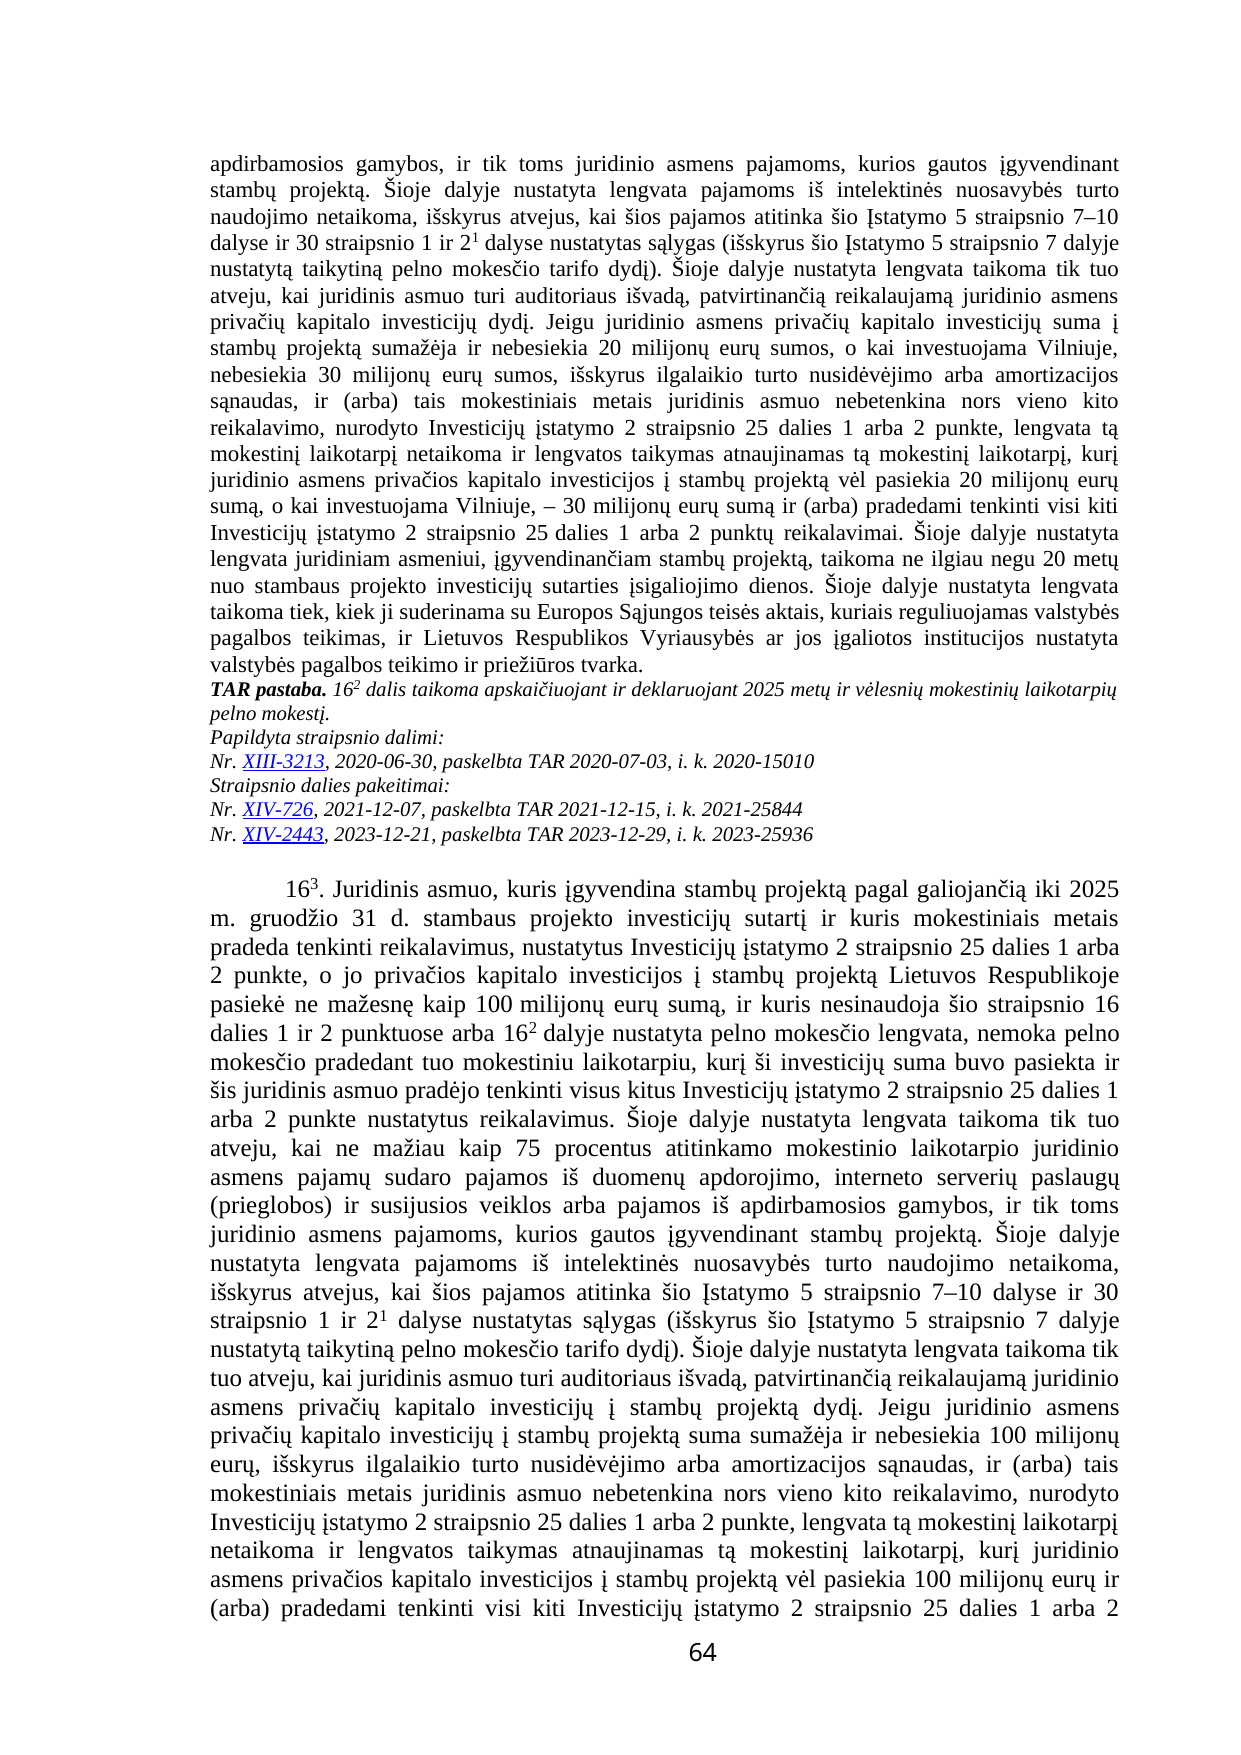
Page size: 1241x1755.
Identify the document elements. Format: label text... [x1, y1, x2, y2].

text apdirbamosios gamybos, ir tik toms juridinio asmens pajamoms, kurios gautos įgyvendinant stambų projektą. Šioje dalyje nustatyta lengvata pajamoms iš intelektinės nuosavybės turto naudojimo netaikoma, išskyrus atvejus, kai šios pajamos atitinka šio Įstatymo 5 straipsnio 7–10 dalyse ir 30 straipsnio 1 ir 21 dalyse nustatytas sąlygas (išskyrus šio Įstatymo 5 straipsnio 7 dalyje nustatytą taikytiną pelno mokesčio tarifo dydį). Šioje dalyje nustatyta lengvata taikoma tik tuo atveju, kai juridinis asmuo turi auditoriaus išvadą, patvirtinančią reikalaujamą juridinio asmens privačių kapitalo investicijų dydį. Jeigu juridinio asmens privačių kapitalo investicijų suma į stambų projektą sumažėja ir nebesiekia 20 milijonų eurų sumos, o kai investuojama Vilniuje, nebesiekia 30 milijonų eurų sumos, išskyrus ilgalaikio turto nusidėvėjimo arba amortizacijos sąnaudas, ir (arba) tais mokestiniais metais juridinis asmuo nebetenkina nors vieno kito reikalavimo, nurodyto Investicijų įstatymo 2 straipsnio 25 dalies 1 arba 2 punkte, lengvata tą mokestinį laikotarpį netaikoma ir lengvatos taikymas atnaujinamas tą mokestinį laikotarpį, kurį juridinio asmens privačios kapitalo investicijos į stambų projektą vėl pasiekia 20 milijonų eurų sumą, o kai investuojama Vilniuje, – 30 milijonų eurų sumą ir (arba) pradedami tenkinti visi kiti Investicijų įstatymo 2 straipsnio 25 dalies 1 arba 2 punktų reikalavimai. Šioje dalyje nustatyta lengvata juridiniam asmeniui, įgyvendinančiam stambų projektą, taikoma ne ilgiau negu 20 metų nuo stambaus projekto investicijų sutarties įsigaliojimo dienos. Šioje dalyje nustatyta lengvata taikoma tiek, kiek ji suderinama su Europos Sąjungos teisės aktais, kuriais reguliuojamas valstybės pagalbos teikimas, ir Lietuvos Respublikos Vyriausybės ar jos įgaliotos institucijos nustatyta valstybės pagalbos teikimo ir priežiūros tvarka. [210, 150, 1120, 677]
text Nr. XIII-3213, 2020-06-30, paskelbta TAR 2020-07-03, i. k. 2020-15010 [210, 749, 1120, 773]
text Straipsnio dalies pakeitimai: [210, 773, 1120, 797]
text Papildyta straipsnio dalimi: [210, 725, 1120, 749]
text Nr. XIV-726, 2021-12-07, paskelbta TAR 2021-12-15, i. k. 2021-25844 [210, 797, 1120, 821]
text 163. Juridinis asmuo, kuris įgyvendina stambų projektą pagal galiojančią iki 2025 m. gruodžio 31 d. stambaus projekto investicijų sutartį ir kuris mokestiniais metais pradeda tenkinti reikalavimus, nustatytus Investicijų įstatymo 2 straipsnio 25 dalies 1 arba 2 punkte, o jo privačios kapitalo investicijos į stambų projektą Lietuvos Respublikoje pasiekė ne mažesnę kaip 100 milijonų eurų sumą, ir kuris nesinaudoja šio straipsnio 16 dalies 1 ir 2 punktuose arba 162 dalyje nustatyta pelno mokesčio lengvata, nemoka pelno mokesčio pradedant tuo mokestiniu laikotarpiu, kurį ši investicijų suma buvo pasiekta ir šis juridinis asmuo pradėjo tenkinti visus kitus Investicijų įstatymo 2 straipsnio 25 dalies 1 arba 2 punkte nustatytus reikalavimus. Šioje dalyje nustatyta lengvata taikoma tik tuo atveju, kai ne mažiau kaip 75 procentus atitinkamo mokestinio laikotarpio juridinio asmens pajamų sudaro pajamos iš duomenų apdorojimo, interneto serverių paslaugų (prieglobos) ir susijusios veiklos arba pajamos iš apdirbamosios gamybos, ir tik toms juridinio asmens pajamoms, kurios gautos įgyvendinant stambų projektą. Šioje dalyje nustatyta lengvata pajamoms iš intelektinės nuosavybės turto naudojimo netaikoma, išskyrus atvejus, kai šios pajamos atitinka šio Įstatymo 5 straipsnio 7–10 dalyse ir 30 straipsnio 1 ir 21 dalyse nustatytas sąlygas (išskyrus šio Įstatymo 5 straipsnio 7 dalyje nustatytą taikytiną pelno mokesčio tarifo dydį). Šioje dalyje nustatyta lengvata taikoma tik tuo atveju, kai juridinis asmuo turi auditoriaus išvadą, patvirtinančią reikalaujamą juridinio asmens privačių kapitalo investicijų į stambų projektą dydį. Jeigu juridinio asmens privačių kapitalo investicijų į stambų projektą suma sumažėja ir nebesiekia 100 milijonų eurų, išskyrus ilgalaikio turto nusidėvėjimo arba amortizacijos sąnaudas, ir (arba) tais mokestiniais metais juridinis asmuo nebetenkina nors vieno kito reikalavimo, nurodyto Investicijų įstatymo 2 straipsnio 25 dalies 1 arba 2 punkte, lengvata tą mokestinį laikotarpį netaikoma ir lengvatos taikymas atnaujinamas tą mokestinį laikotarpį, kurį juridinio asmens privačios kapitalo investicijos į stambų projektą vėl pasiekia 100 milijonų eurų ir (arba) pradedami tenkinti visi kiti Investicijų įstatymo 2 straipsnio 25 dalies 1 arba 2 [210, 874, 1120, 1622]
text Nr. XIV-2443, 2023-12-21, paskelbta TAR 2023-12-29, i. k. 2023-25936 [210, 821, 1120, 846]
text TAR pastaba. 162 dalis taikoma apskaičiuojant ir deklaruojant 2025 metų ir vėlesnių mokestinių laikotarpių pelno mokestį. [210, 677, 1120, 725]
